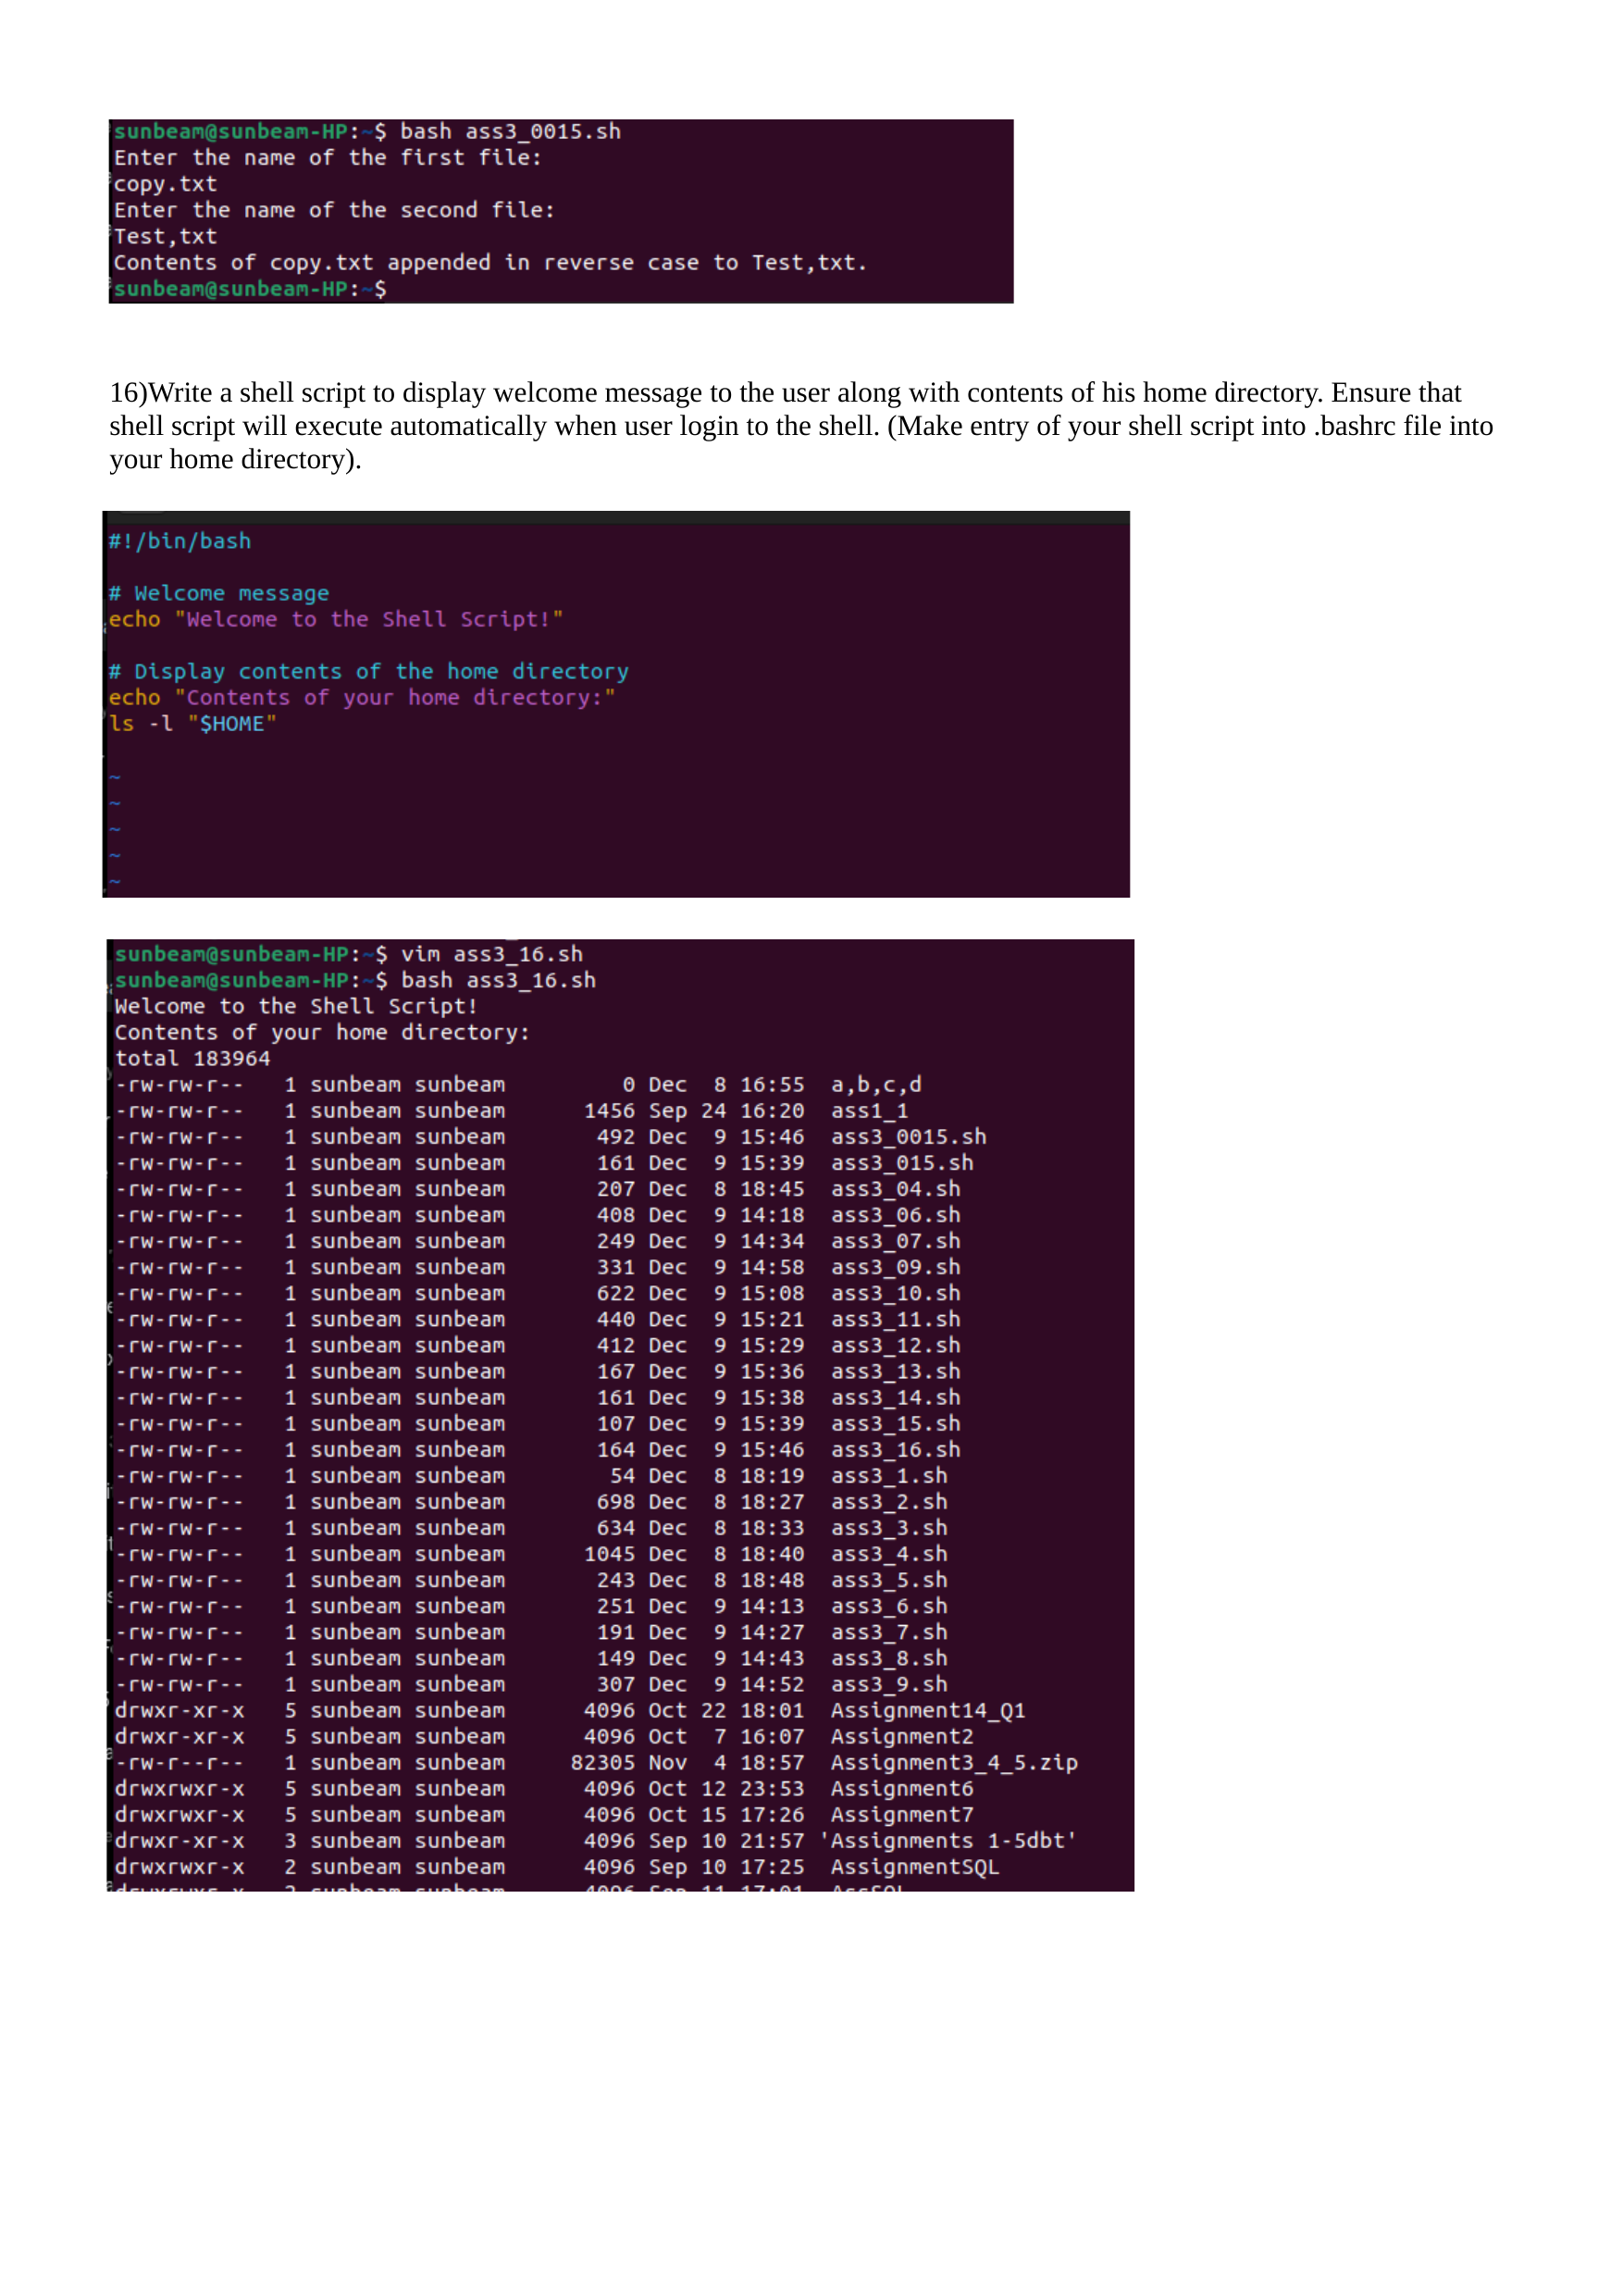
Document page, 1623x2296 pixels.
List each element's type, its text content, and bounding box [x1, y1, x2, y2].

picture [108, 119, 1014, 304]
picture [106, 939, 1135, 1892]
text 16)Write a shell script to display welcome message to the user along with contents of his home directory. Ensure that shell script will execute automatically when user login to the shell. (Make entry of your shell script into .bashrc file into your home directory). [109, 376, 1514, 475]
picture [102, 511, 1131, 898]
